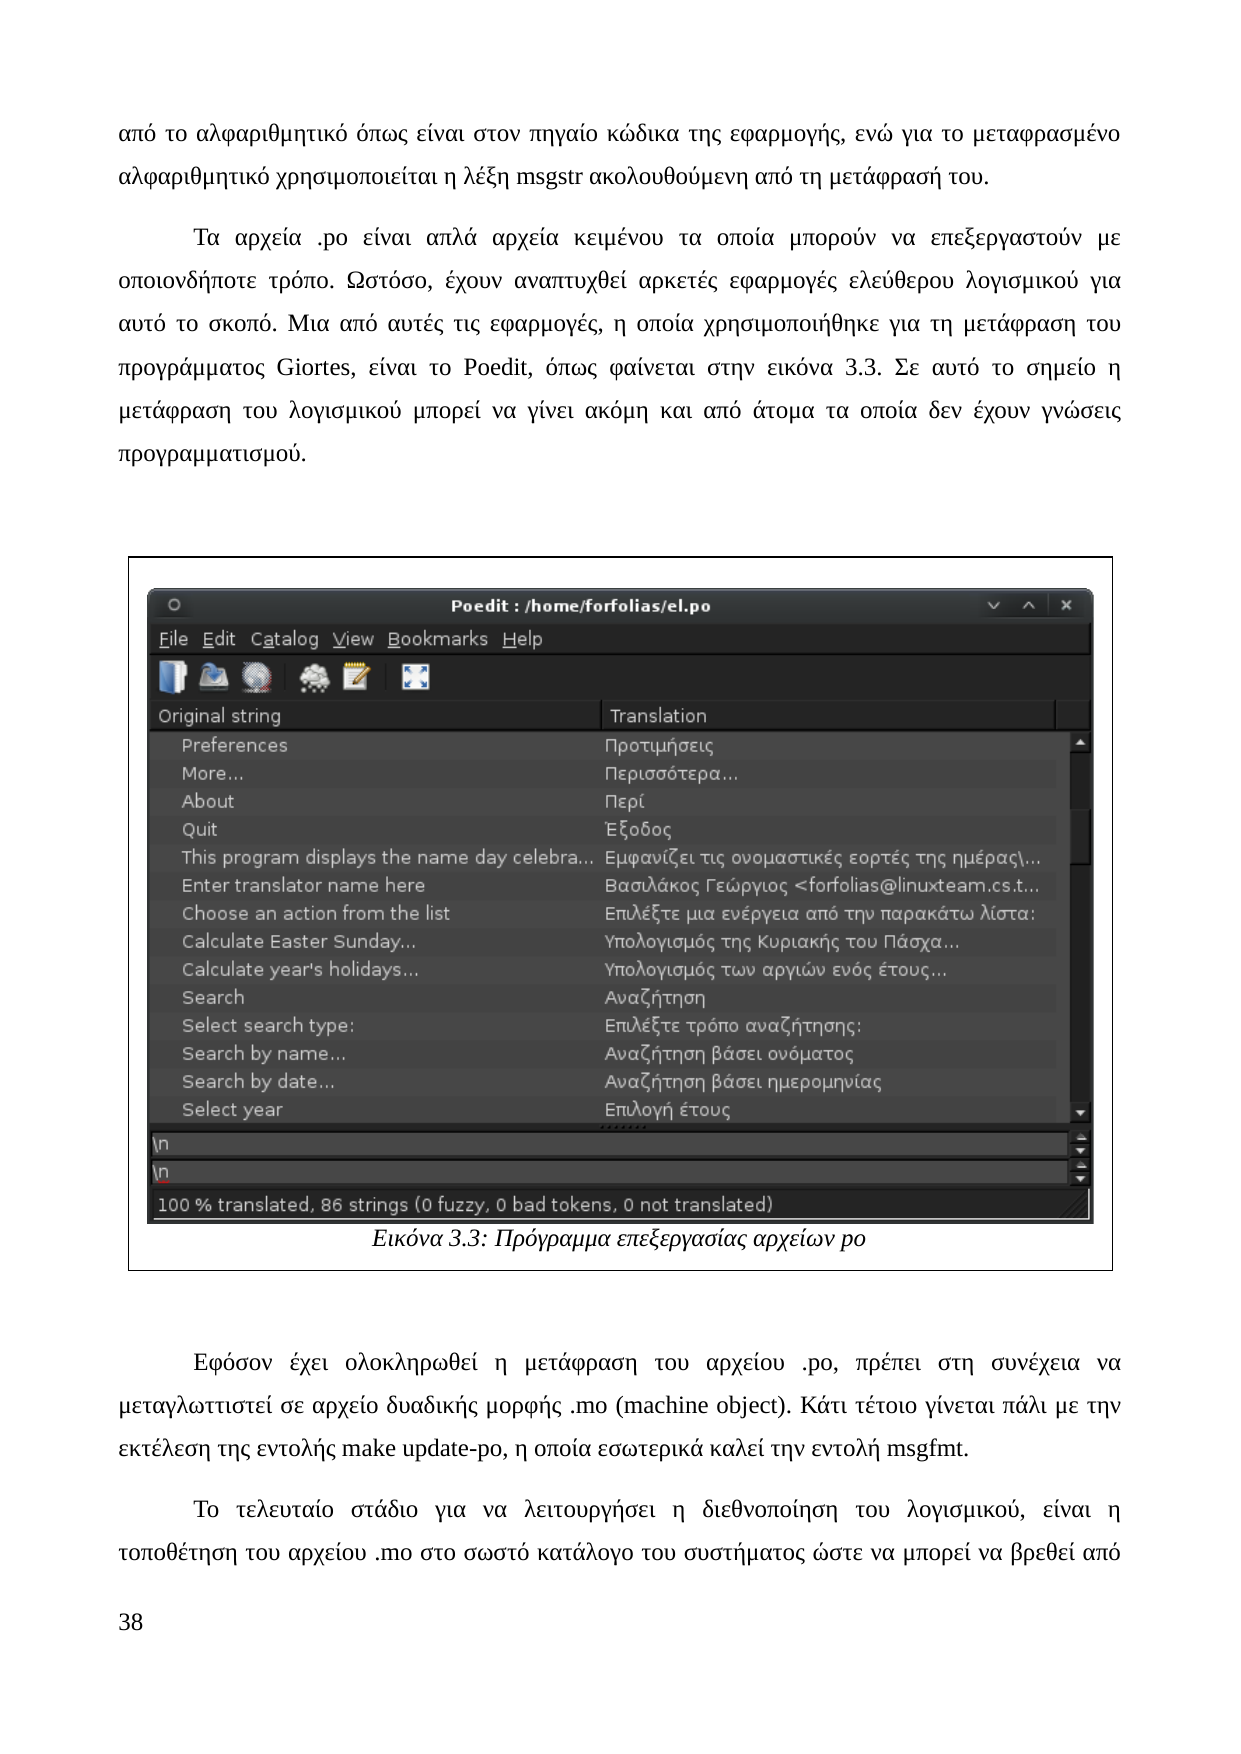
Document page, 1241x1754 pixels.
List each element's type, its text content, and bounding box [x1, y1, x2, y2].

text Το τελευταίο στάδιο για να λειτουργήσει η διεθνοποίηση του λογισμικού, είναι η τοποθέτηση του αρχείου .mo στο σωστό κατάλογο του συστήματος ώστε να μπορεί να βρεθεί από [118, 1494, 1122, 1566]
text από το αλφαριθμητικό όπως είναι στον πηγαίο κώδικα της εφαρμογής, ενώ για το μεταφρασμένο αλφαριθμητικό χρησιμοποιείται η λέξη msgstr ακολουθούμενη από τη μετάφρασή του. [118, 118, 1122, 190]
text Εφόσον έχει ολοκληρωθεί η μετάφραση του αρχείου .po, πρέπει στη συνέχεια να μεταγλωττιστεί σε αρχείο δυαδικής μορφής .mo (machine object). Κάτι τέτοιο γίνεται πάλι με την εκτέλεση της εντολής make update-po, η οποία εσωτερικά καλεί την εντολή msgfmt. [118, 1347, 1122, 1462]
text Εικόνα 3.3: Πρόγραμμα επεξεργασίας αρχείων po [147, 1224, 1093, 1252]
picture [147, 588, 1094, 1224]
text Τα αρχεία .po είναι απλά αρχεία κειμένου τα οποία μπορούν να επεξεργαστούν με οποιονδήποτε τρόπο. Ωστόσο, έχουν αναπτυχθεί αρκετές εφαρμογές ελεύθερου λογισμικού για αυτό το σκοπό. Μια από αυτές τις εφαρμογές, η οποία χρησιμοποιήθηκε για τη μετάφραση του προγράμματος Giortes, είναι το Poedit, όπως φαίνεται στην εικόνα 3.3. Σε αυτό το σημείο η μετάφραση του λογισμικού μπορεί να γίνει ακόμη και από άτομα τα οποία δεν έχουν γνώσεις προγραμματισμού. [118, 222, 1122, 467]
